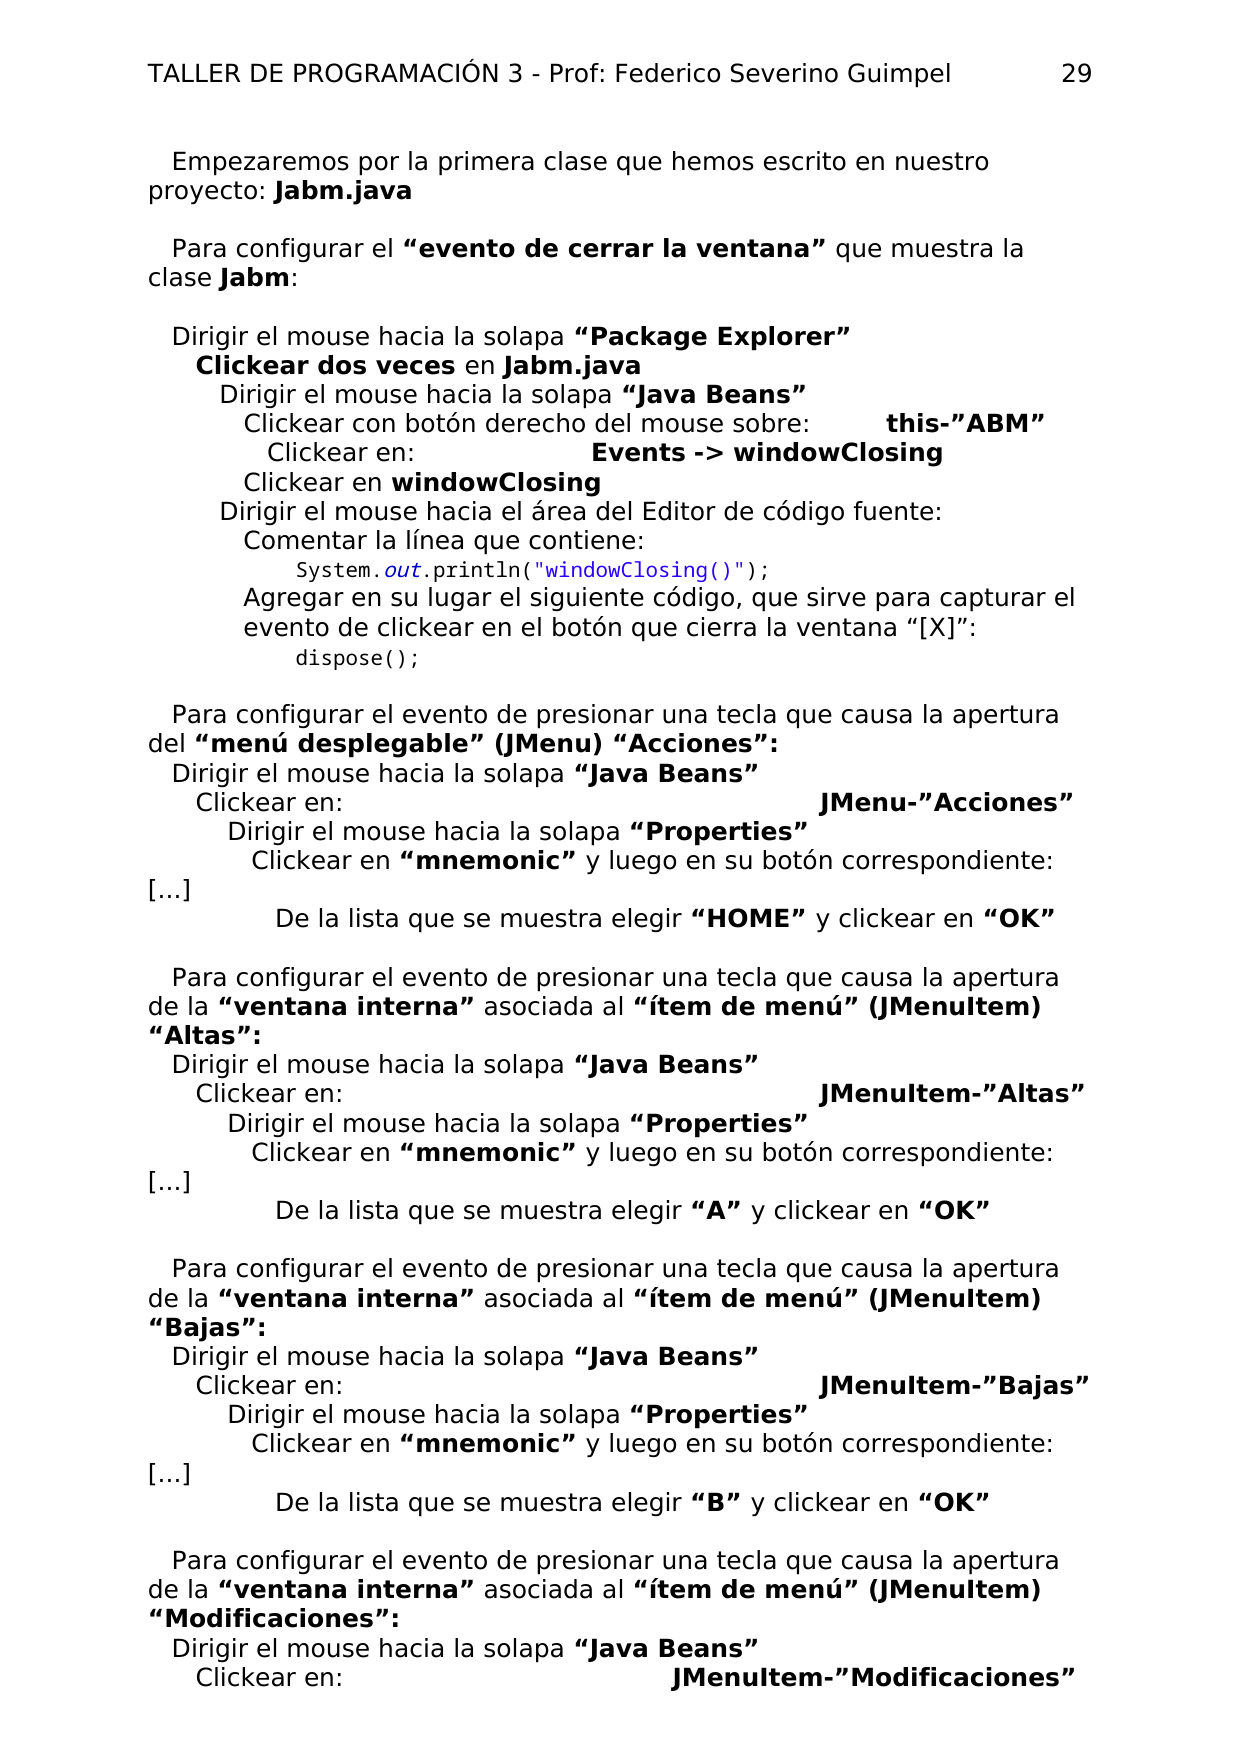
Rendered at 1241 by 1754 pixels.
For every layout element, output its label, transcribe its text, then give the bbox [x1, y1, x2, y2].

text Dirigir el mouse hacia la solapa “Java Beans” [148, 1051, 1093, 1080]
text Para configurar el evento de presionar una tecla que causa la apertura de la “ventana interna” asociada al “ítem de menú” (JMenuItem) “Modificaciones”: [148, 1546, 1093, 1634]
text Dirigir el mouse hacia la solapa “Properties” [148, 1401, 1093, 1430]
text Clickear en: JMenuItem-”Bajas” [148, 1371, 1093, 1401]
text dispose(); [148, 642, 1093, 671]
text Para configurar el evento de presionar una tecla que causa la apertura del “menú desplegable” (JMenu) “Acciones”: [148, 701, 1093, 759]
text Clickear con botón derecho del mouse sobre: this-”ABM” [148, 409, 1093, 438]
text System.out.println("windowClosing()"); [148, 555, 1093, 584]
text Empezaremos por la primera clase que hemos escrito en nuestro proyecto: Jabm.java [148, 147, 1093, 205]
text Clickear en: JMenu-”Acciones” [148, 788, 1093, 817]
text Clickear en: Events -> windowClosing [148, 438, 1093, 468]
text Clickear en “mnemonic” y luego en su botón correspondiente: [...] [148, 1138, 1093, 1196]
text Para configurar el “evento de cerrar la ventana” que muestra la clase Jabm: [148, 234, 1093, 293]
text Clickear en “mnemonic” y luego en su botón correspondiente: [...] [148, 846, 1093, 905]
text Clickear en: JMenuItem-”Modificaciones” [148, 1663, 1093, 1692]
text Clickear en: JMenuItem-”Altas” [148, 1080, 1093, 1109]
text Para configurar el evento de presionar una tecla que causa la apertura de la “ventana interna” asociada al “ítem de menú” (JMenuItem) “Bajas”: [148, 1255, 1093, 1342]
text Dirigir el mouse hacia la solapa “Java Beans” [148, 759, 1093, 788]
text Clickear en “mnemonic” y luego en su botón correspondiente: [...] [148, 1430, 1093, 1488]
text Dirigir el mouse hacia la solapa “Java Beans” [148, 380, 1093, 409]
text Dirigir el mouse hacia la solapa “Package Explorer” [148, 322, 1093, 351]
text Dirigir el mouse hacia la solapa “Java Beans” [148, 1342, 1093, 1371]
text Dirigir el mouse hacia la solapa “Properties” [148, 1109, 1093, 1138]
text Comentar la línea que contiene: [148, 526, 1093, 555]
text Clickear dos veces en Jabm.java [148, 351, 1093, 380]
text De la lista que se muestra elegir “A” y clickear en “OK” [148, 1196, 1093, 1226]
text Dirigir el mouse hacia el área del Editor de código fuente: [148, 497, 1093, 526]
text Dirigir el mouse hacia la solapa “Java Beans” [148, 1634, 1093, 1663]
text Clickear en windowClosing [148, 468, 1093, 497]
text Dirigir el mouse hacia la solapa “Properties” [148, 817, 1093, 846]
text Agregar en su lugar el siguiente código, que sirve para capturar el [148, 584, 1093, 613]
text evento de clickear en el botón que cierra la ventana “[X]”: [148, 613, 1093, 642]
text De la lista que se muestra elegir “HOME” y clickear en “OK” [148, 905, 1093, 934]
text Para configurar el evento de presionar una tecla que causa la apertura de la “ventana interna” asociada al “ítem de menú” (JMenuItem) “Altas”: [148, 963, 1093, 1051]
text De la lista que se muestra elegir “B” y clickear en “OK” [148, 1488, 1093, 1517]
